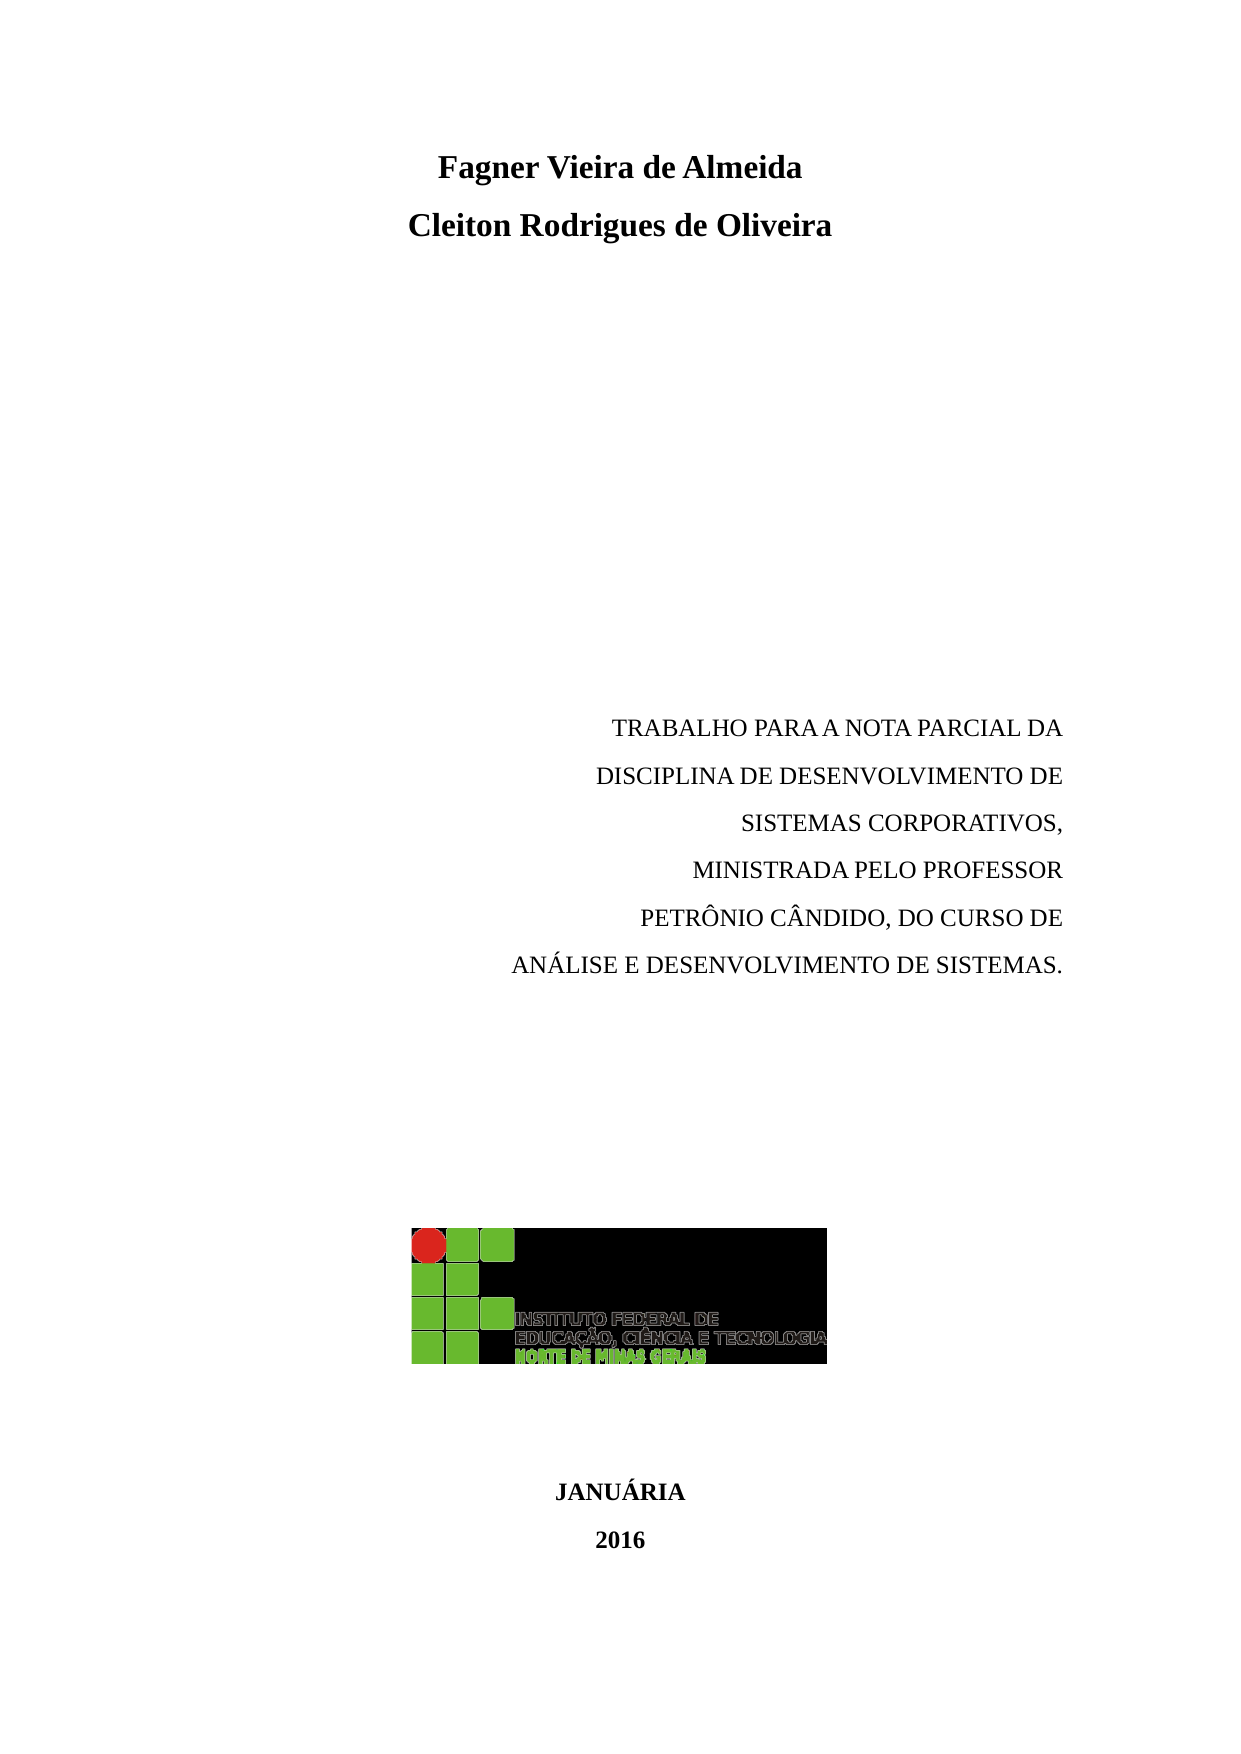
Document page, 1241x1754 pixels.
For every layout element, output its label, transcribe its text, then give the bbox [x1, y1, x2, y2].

text DISCIPLINA DE DESENVOLVIMENTO DE [177, 761, 1063, 789]
text 2016 [177, 1525, 1063, 1554]
text MINISTRADA PELO PROFESSOR [177, 856, 1063, 884]
text SISTEMAS CORPORATIVOS, [177, 808, 1063, 837]
text PETRÔNIO CÂNDIDO, DO CURSO DE [177, 903, 1063, 932]
text Fagner Vieira de Almeida [177, 148, 1063, 186]
text Cleiton Rodrigues de Oliveira [177, 205, 1063, 243]
text ANÁLISE E DESENVOLVIMENTO DE SISTEMAS. [177, 950, 1063, 979]
text TRABALHO PARA A NOTA PARCIAL DA [177, 713, 1063, 742]
text JANUÁRIA [177, 1477, 1063, 1506]
